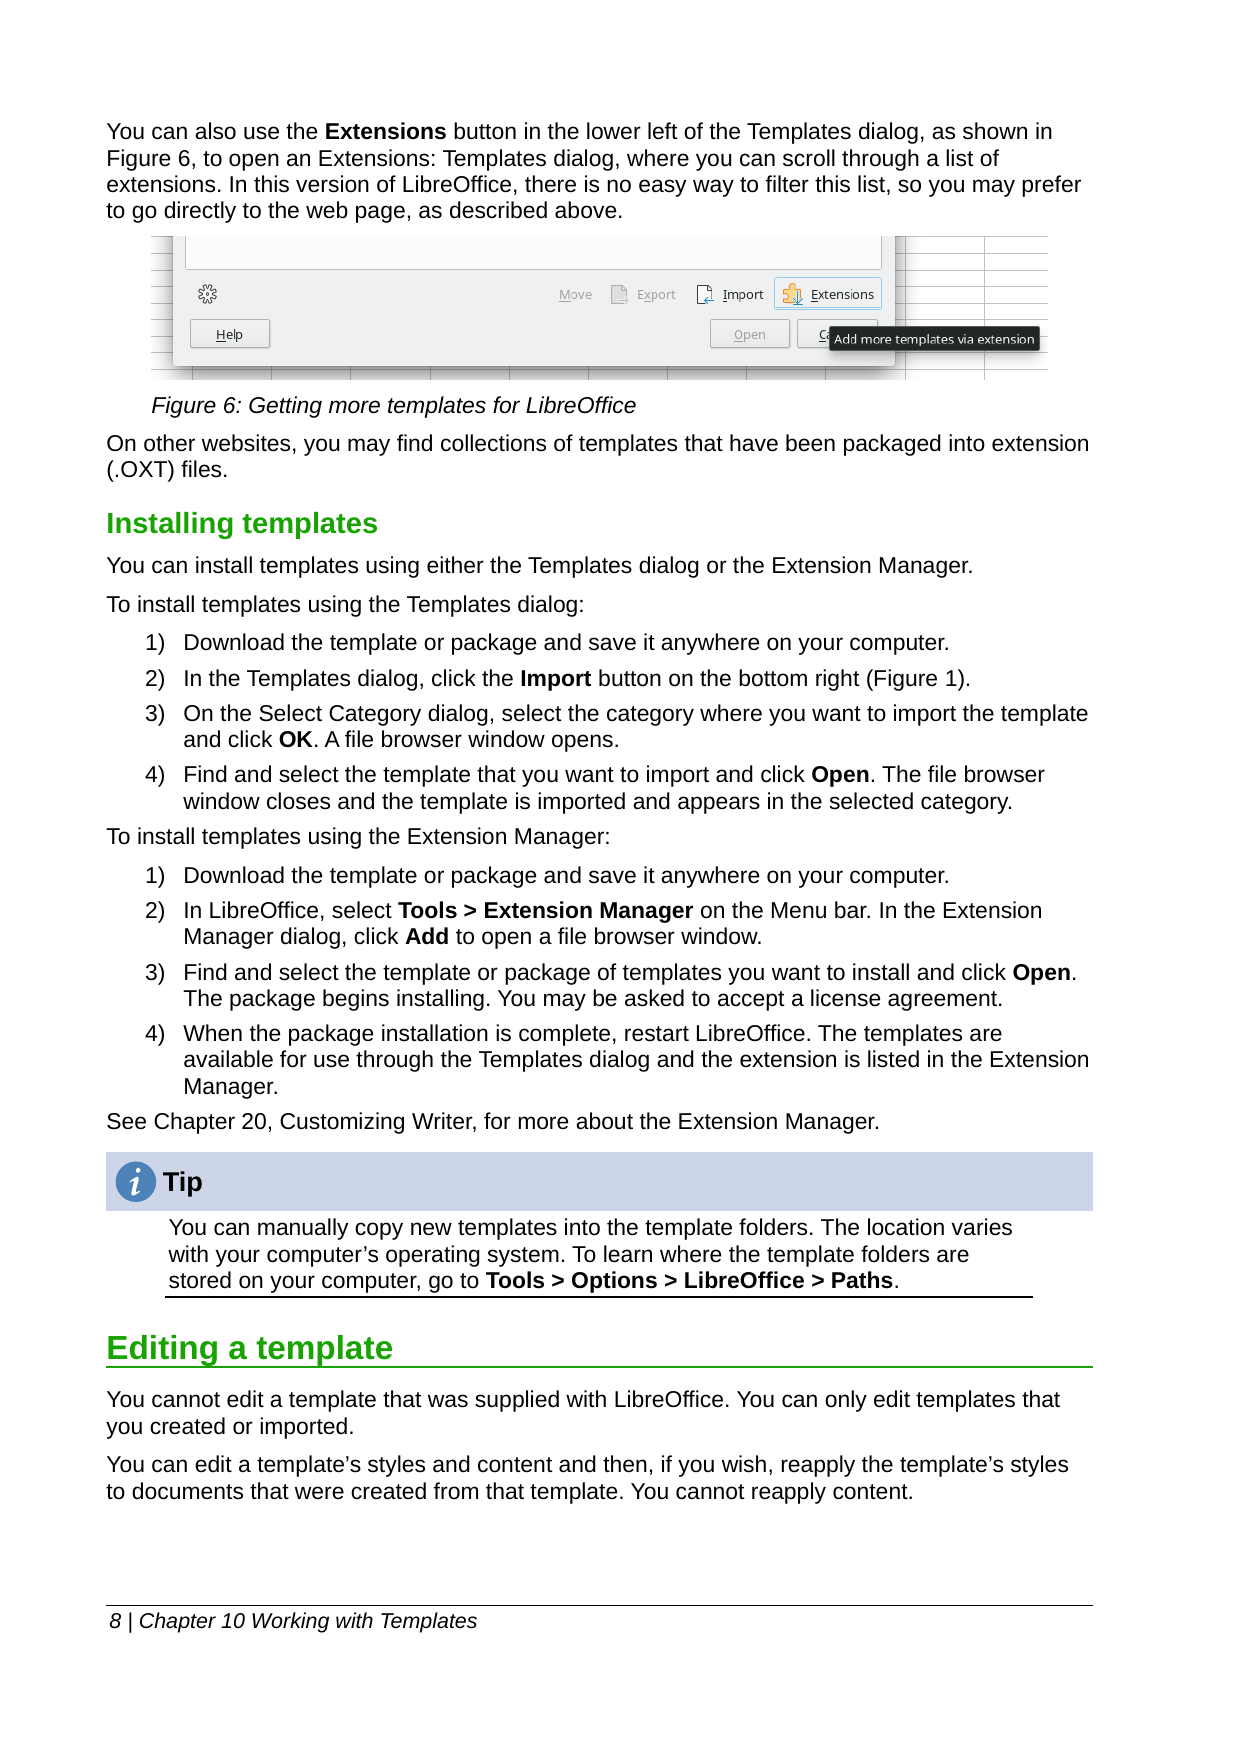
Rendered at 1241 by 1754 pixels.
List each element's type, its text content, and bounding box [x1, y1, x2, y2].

list Find and select the template or package of templates you want to install and click Open. The package begins installing. You may be asked to accept a license agreement. [165, 958, 1093, 1011]
picture [151, 236, 1048, 380]
text Figure 6: Getting more templates for LibreOffice [151, 392, 1048, 418]
list In the Templates dialog, click the Import button on the bottom right (Figure 1). [165, 664, 1093, 691]
subtitle Installing templates [106, 506, 1093, 540]
text See Chapter 20, Customizing Writer, for more about the Extension Manager. [106, 1108, 1093, 1134]
text You can also use the Extensions button in the lower left of the Templates dialog, as shown in Figure 6, to open an Extensions: Templates dialog, where you can scroll through a list of extensions. In this version of LibreOffice, there is no easy way to filter this list, so you may prefer to go directly to the web page, as described above. [106, 118, 1093, 223]
text You can manually copy new templates into the template folders. The location varies with your computer’s operating system. To learn where the template folders are stored on your computer, go to Tools > Options > LibreOffice > Paths. [165, 1211, 1033, 1296]
text You can install templates using either the Templates dialog or the Extension Manager. [106, 552, 1093, 578]
list Find and select the template that you want to import and click Open. The file browser window closes and the template is imported and appears in the selected category. [165, 761, 1093, 814]
list Download the template or package and save it anywhere on your computer. [165, 862, 1093, 888]
list To install templates using the Templates dialog: [106, 591, 1093, 617]
list You cannot edit a template that was supplied with LibreOffice. You can only edit templates that you created or imported. [106, 1386, 1093, 1439]
list To install templates using the Extension Manager: [106, 823, 1093, 849]
list Download the template or package and save it anywhere on your computer. [165, 629, 1093, 656]
list When the package installation is complete, restart LibreOffice. The templates are available for use through the Templates dialog and the extension is listed in the Extension Manager. [165, 1020, 1093, 1099]
text On other websites, you may find collections of templates that have been packaged into extension (.OXT) files. [106, 430, 1093, 483]
list On the Select Category dialog, select the category where you want to import the template and click OK. A file browser window opens. [165, 700, 1093, 752]
list In LibreOffice, select Tools > Extension Manager on the Menu bar. In the Extension Manager dialog, click Add to open a file browser window. [165, 897, 1093, 950]
subtitle Editing a template [106, 1328, 1093, 1366]
subtitle Tip [106, 1152, 1093, 1211]
text You can edit a template’s styles and content and then, if you wish, reapply the template’s styles to documents that were created from that template. You cannot reapply content. [106, 1451, 1093, 1504]
